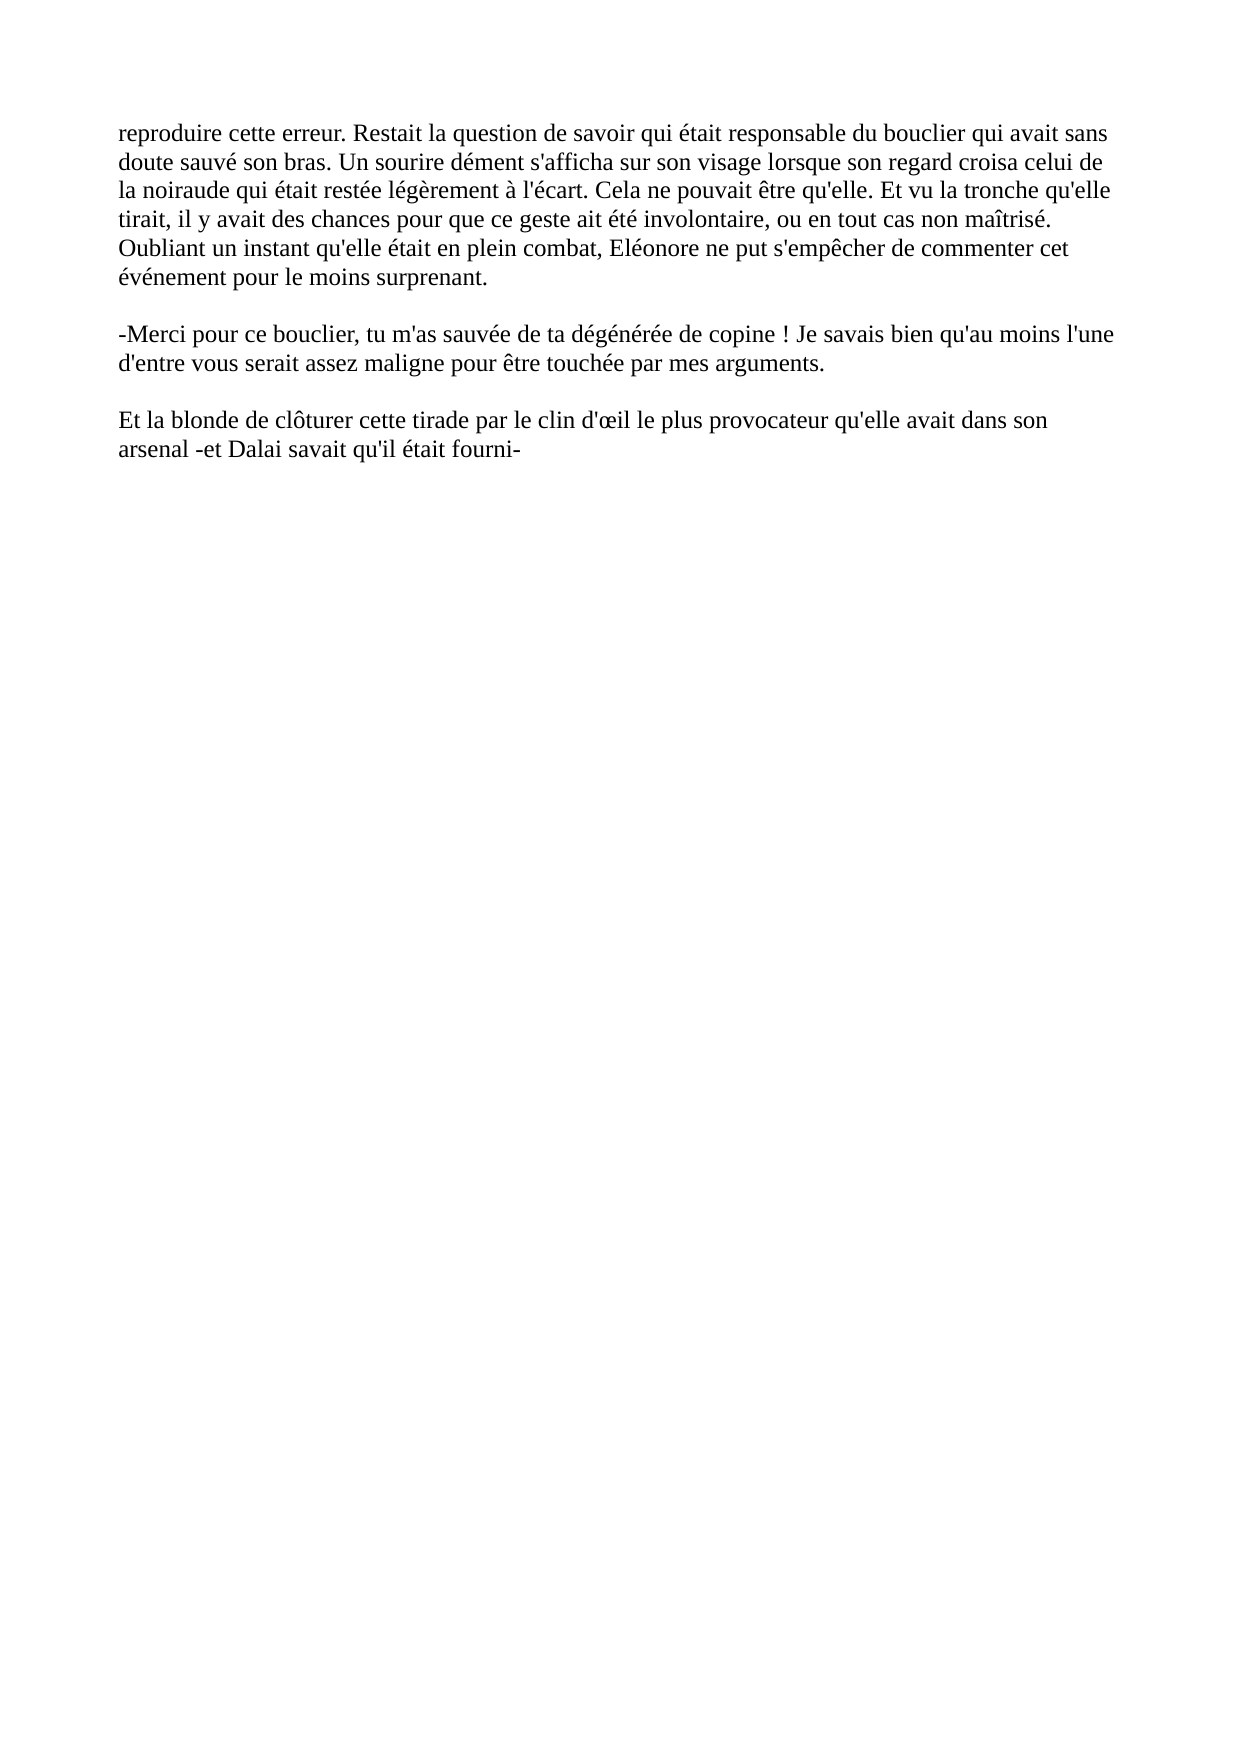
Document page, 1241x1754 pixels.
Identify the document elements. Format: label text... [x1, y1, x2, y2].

text -Merci pour ce bouclier, tu m'as sauvée de ta dégénérée de copine ! Je savais bien qu'au moins l'une d'entre vous serait assez maligne pour être touchée par mes arguments. [118, 319, 1122, 377]
text Et la blonde de clôturer cette tirade par le clin d'œil le plus provocateur qu'elle avait dans son arsenal -et Dalai savait qu'il était fourni- [118, 406, 1122, 463]
text reproduire cette erreur. Restait la question de savoir qui était responsable du bouclier qui avait sans doute sauvé son bras. Un sourire dément s'afficha sur son visage lorsque son regard croisa celui de la noiraude qui était restée légèrement à l'écart. Cela ne pouvait être qu'elle. Et vu la tronche qu'elle tirait, il y avait des chances pour que ce geste ait été involontaire, ou en tout cas non maîtrisé. Oubliant un instant qu'elle était en plein combat, Eléonore ne put s'empêcher de commenter cet événement pour le moins surprenant. [118, 118, 1122, 291]
